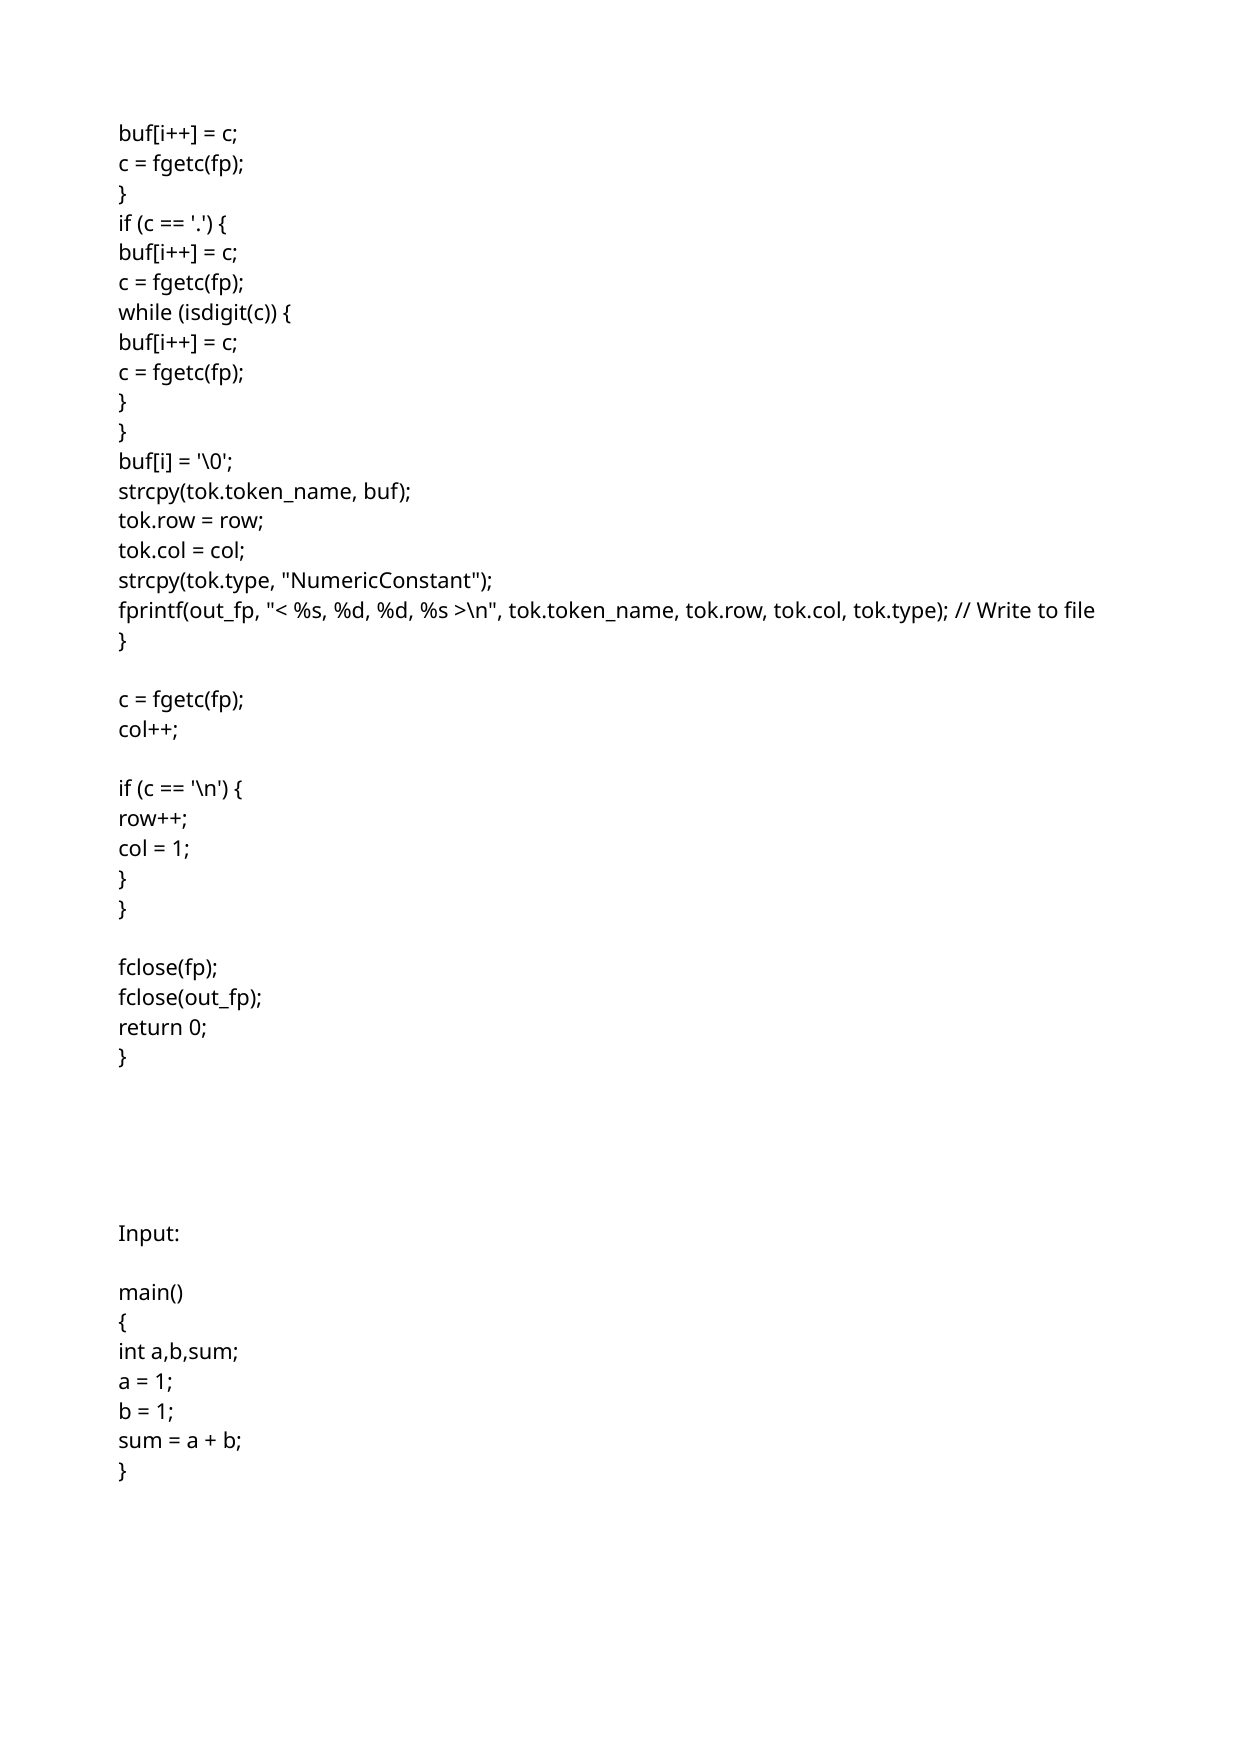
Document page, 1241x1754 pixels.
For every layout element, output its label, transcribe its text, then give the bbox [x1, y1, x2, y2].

text } [118, 863, 1122, 892]
text c = fgetc(fp); [118, 356, 1122, 386]
text buf[i++] = c; [118, 237, 1122, 267]
text } [118, 416, 1122, 446]
text main() [118, 1277, 1122, 1306]
text col++; [118, 714, 1122, 744]
text } [118, 1455, 1122, 1485]
text tok.col = col; [118, 535, 1122, 565]
text col = 1; [118, 833, 1122, 863]
text fprintf(out_fp, "< %s, %d, %d, %s >\n", tok.token_name, tok.row, tok.col, tok.type); // Write to file [118, 595, 1122, 624]
text return 0; [118, 1012, 1122, 1041]
text while (isdigit(c)) { [118, 297, 1122, 327]
text fclose(fp); [118, 952, 1122, 982]
text strcpy(tok.token_name, buf); [118, 476, 1122, 505]
text } [118, 386, 1122, 416]
text c = fgetc(fp); [118, 148, 1122, 178]
text buf[i++] = c; [118, 118, 1122, 148]
text row++; [118, 803, 1122, 833]
text fclose(out_fp); [118, 982, 1122, 1012]
text int a,b,sum; [118, 1336, 1122, 1366]
text } [118, 624, 1122, 654]
text } [118, 892, 1122, 922]
text c = fgetc(fp); [118, 267, 1122, 297]
text } [118, 178, 1122, 207]
text buf[i++] = c; [118, 327, 1122, 356]
text } [118, 1041, 1122, 1071]
text tok.row = row; [118, 505, 1122, 535]
text Input: [118, 1218, 1122, 1248]
text c = fgetc(fp); [118, 684, 1122, 714]
text if (c == '.') { [118, 207, 1122, 237]
text buf[i] = '\0'; [118, 446, 1122, 476]
text if (c == '\n') { [118, 773, 1122, 803]
text a = 1; [118, 1366, 1122, 1396]
text sum = a + b; [118, 1426, 1122, 1455]
text { [118, 1306, 1122, 1336]
text b = 1; [118, 1396, 1122, 1426]
text strcpy(tok.type, "NumericConstant"); [118, 565, 1122, 595]
